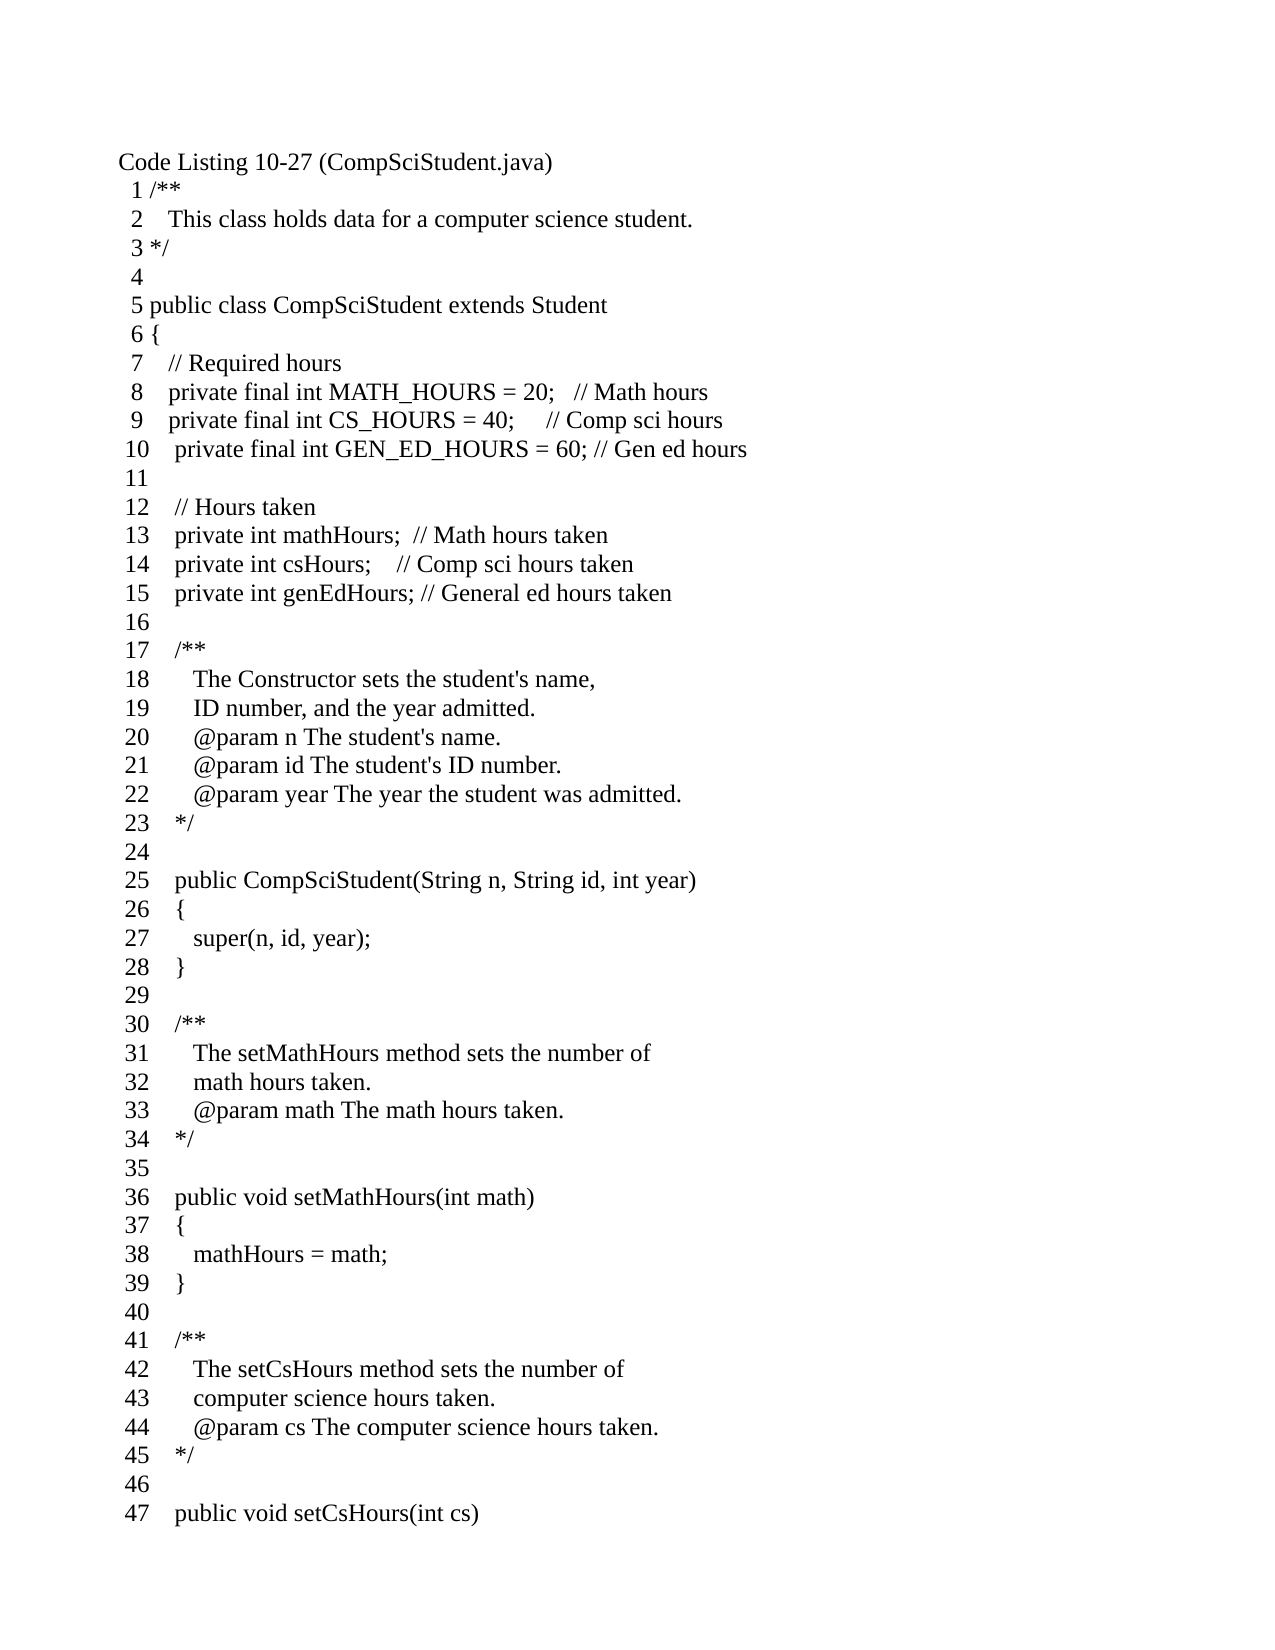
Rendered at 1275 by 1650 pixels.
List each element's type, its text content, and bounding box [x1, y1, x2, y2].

text 42 The setCsHours method sets the number of [118, 1354, 1157, 1383]
text 1 /** [118, 176, 1157, 204]
text 24 [118, 837, 1157, 866]
text 13 private int mathHours; // Math hours taken [118, 521, 1157, 549]
text 12 // Hours taken [118, 492, 1157, 521]
text 8 private final int MATH_HOURS = 20; // Math hours [118, 377, 1157, 406]
text 25 public CompSciStudent(String n, String id, int year) [118, 866, 1157, 894]
text 4 [118, 262, 1157, 291]
text 47 public void setCsHours(int cs) [118, 1498, 1157, 1527]
text 23 */ [118, 808, 1157, 837]
text 26 { [118, 894, 1157, 923]
text 36 public void setMathHours(int math) [118, 1182, 1157, 1211]
text 43 computer science hours taken. [118, 1383, 1157, 1412]
text 22 @param year The year the student was admitted. [118, 779, 1157, 808]
text 6 { [118, 319, 1157, 348]
text 30 /** [118, 1009, 1157, 1038]
text 27 super(n, id, year); [118, 923, 1157, 952]
text 15 private int genEdHours; // General ed hours taken [118, 578, 1157, 607]
text Code Listing 10-27 (CompSciStudent.java) [118, 147, 1157, 176]
text 32 math hours taken. [118, 1067, 1157, 1096]
text 33 @param math The math hours taken. [118, 1096, 1157, 1124]
text 11 [118, 463, 1157, 492]
text 10 private final int GEN_ED_HOURS = 60; // Gen ed hours [118, 434, 1157, 463]
text 46 [118, 1469, 1157, 1498]
text 41 /** [118, 1326, 1157, 1354]
text 44 @param cs The computer science hours taken. [118, 1412, 1157, 1441]
text 38 mathHours = math; [118, 1239, 1157, 1268]
text 19 ID number, and the year admitted. [118, 693, 1157, 722]
text 34 */ [118, 1124, 1157, 1153]
text 35 [118, 1153, 1157, 1182]
text 9 private final int CS_HOURS = 40; // Comp sci hours [118, 406, 1157, 434]
text 17 /** [118, 636, 1157, 664]
text 14 private int csHours; // Comp sci hours taken [118, 549, 1157, 578]
text 18 The Constructor sets the student's name, [118, 664, 1157, 693]
text 31 The setMathHours method sets the number of [118, 1038, 1157, 1067]
text 5 public class CompSciStudent extends Student [118, 291, 1157, 319]
text 40 [118, 1297, 1157, 1326]
text 29 [118, 981, 1157, 1009]
text 37 { [118, 1211, 1157, 1239]
text 28 } [118, 952, 1157, 981]
text 39 } [118, 1268, 1157, 1297]
text 16 [118, 607, 1157, 636]
text 7 // Required hours [118, 348, 1157, 377]
text 21 @param id The student's ID number. [118, 751, 1157, 779]
text 45 */ [118, 1441, 1157, 1469]
text 2 This class holds data for a computer science student. [118, 204, 1157, 233]
text 3 */ [118, 233, 1157, 262]
text 20 @param n The student's name. [118, 722, 1157, 751]
